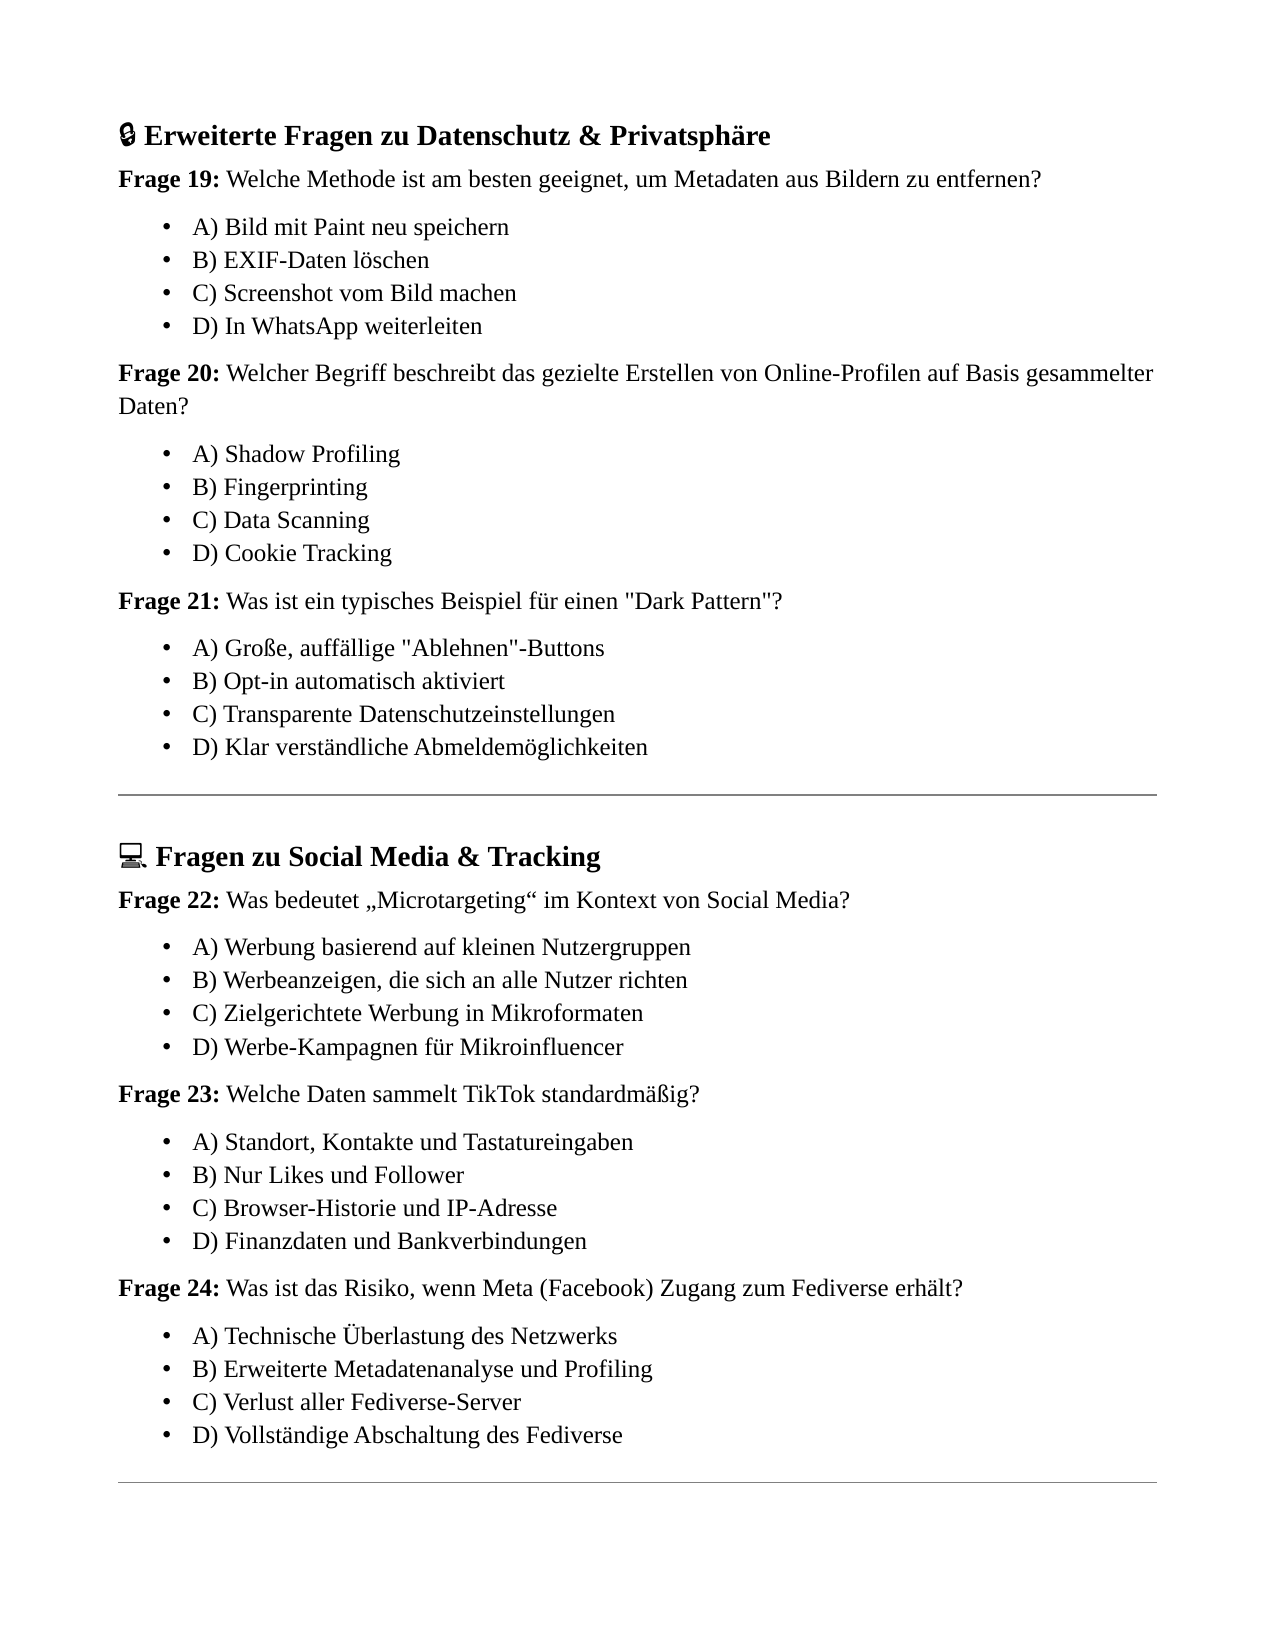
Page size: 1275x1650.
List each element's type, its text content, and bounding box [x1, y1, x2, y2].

list D) Finanzdaten und Bankverbindungen [162, 1226, 1157, 1254]
text Frage 23: Welche Daten sammelt TikTok standardmäßig? [118, 1079, 1157, 1108]
list C) Verlust aller Fediverse-Server [162, 1387, 1157, 1416]
list B) Opt-in automatisch aktiviert ✅ [162, 666, 1157, 695]
text Frage 22: Was bedeutet „Microtargeting“ im Kontext von Social Media? [118, 885, 1157, 914]
list D) Klar verständliche Abmeldemöglichkeiten [162, 732, 1157, 761]
list A) Standort, Kontakte und Tastatureingaben ✅ [162, 1127, 1157, 1156]
list D) Werbe-Kampagnen für Mikroinfluencer [162, 1032, 1157, 1060]
list D) Cookie Tracking [162, 538, 1157, 567]
text Frage 21: Was ist ein typisches Beispiel für einen "Dark Pattern"? [118, 586, 1157, 614]
list D) Vollständige Abschaltung des Fediverse [162, 1420, 1157, 1449]
list A) Bild mit Paint neu speichern [162, 212, 1157, 241]
text Frage 20: Welcher Begriff beschreibt das gezielte Erstellen von Online-Profilen auf Basis gesammelter Daten? [118, 358, 1157, 420]
list D) In WhatsApp weiterleiten [162, 311, 1157, 339]
list B) Werbeanzeigen, die sich an alle Nutzer richten [162, 966, 1157, 994]
list B) Fingerprinting ✅ [162, 472, 1157, 501]
list B) EXIF-Daten löschen ✅ [162, 245, 1157, 273]
list A) Große, auffällige "Ablehnen"-Buttons [162, 633, 1157, 662]
list B) Erweiterte Metadatenanalyse und Profiling ✅ [162, 1354, 1157, 1383]
subtitle 💻 Fragen zu Social Media & Tracking [118, 839, 1157, 872]
text Frage 24: Was ist das Risiko, wenn Meta (Facebook) Zugang zum Fediverse erhält? [118, 1273, 1157, 1302]
list C) Transparente Datenschutzeinstellungen [162, 699, 1157, 728]
list C) Browser-Historie und IP-Adresse [162, 1193, 1157, 1222]
list A) Technische Überlastung des Netzwerks [162, 1321, 1157, 1350]
list B) Nur Likes und Follower [162, 1160, 1157, 1188]
list C) Screenshot vom Bild machen [162, 278, 1157, 307]
list C) Zielgerichtete Werbung in Mikroformaten [162, 998, 1157, 1027]
list A) Werbung basierend auf kleinen Nutzergruppen ✅ [162, 932, 1157, 961]
list C) Data Scanning [162, 505, 1157, 534]
list A) Shadow Profiling [162, 439, 1157, 468]
subtitle 🔒 Erweiterte Fragen zu Datenschutz & Privatsphäre [118, 118, 1157, 152]
text Frage 19: Welche Methode ist am besten geeignet, um Metadaten aus Bildern zu entfernen? [118, 164, 1157, 193]
